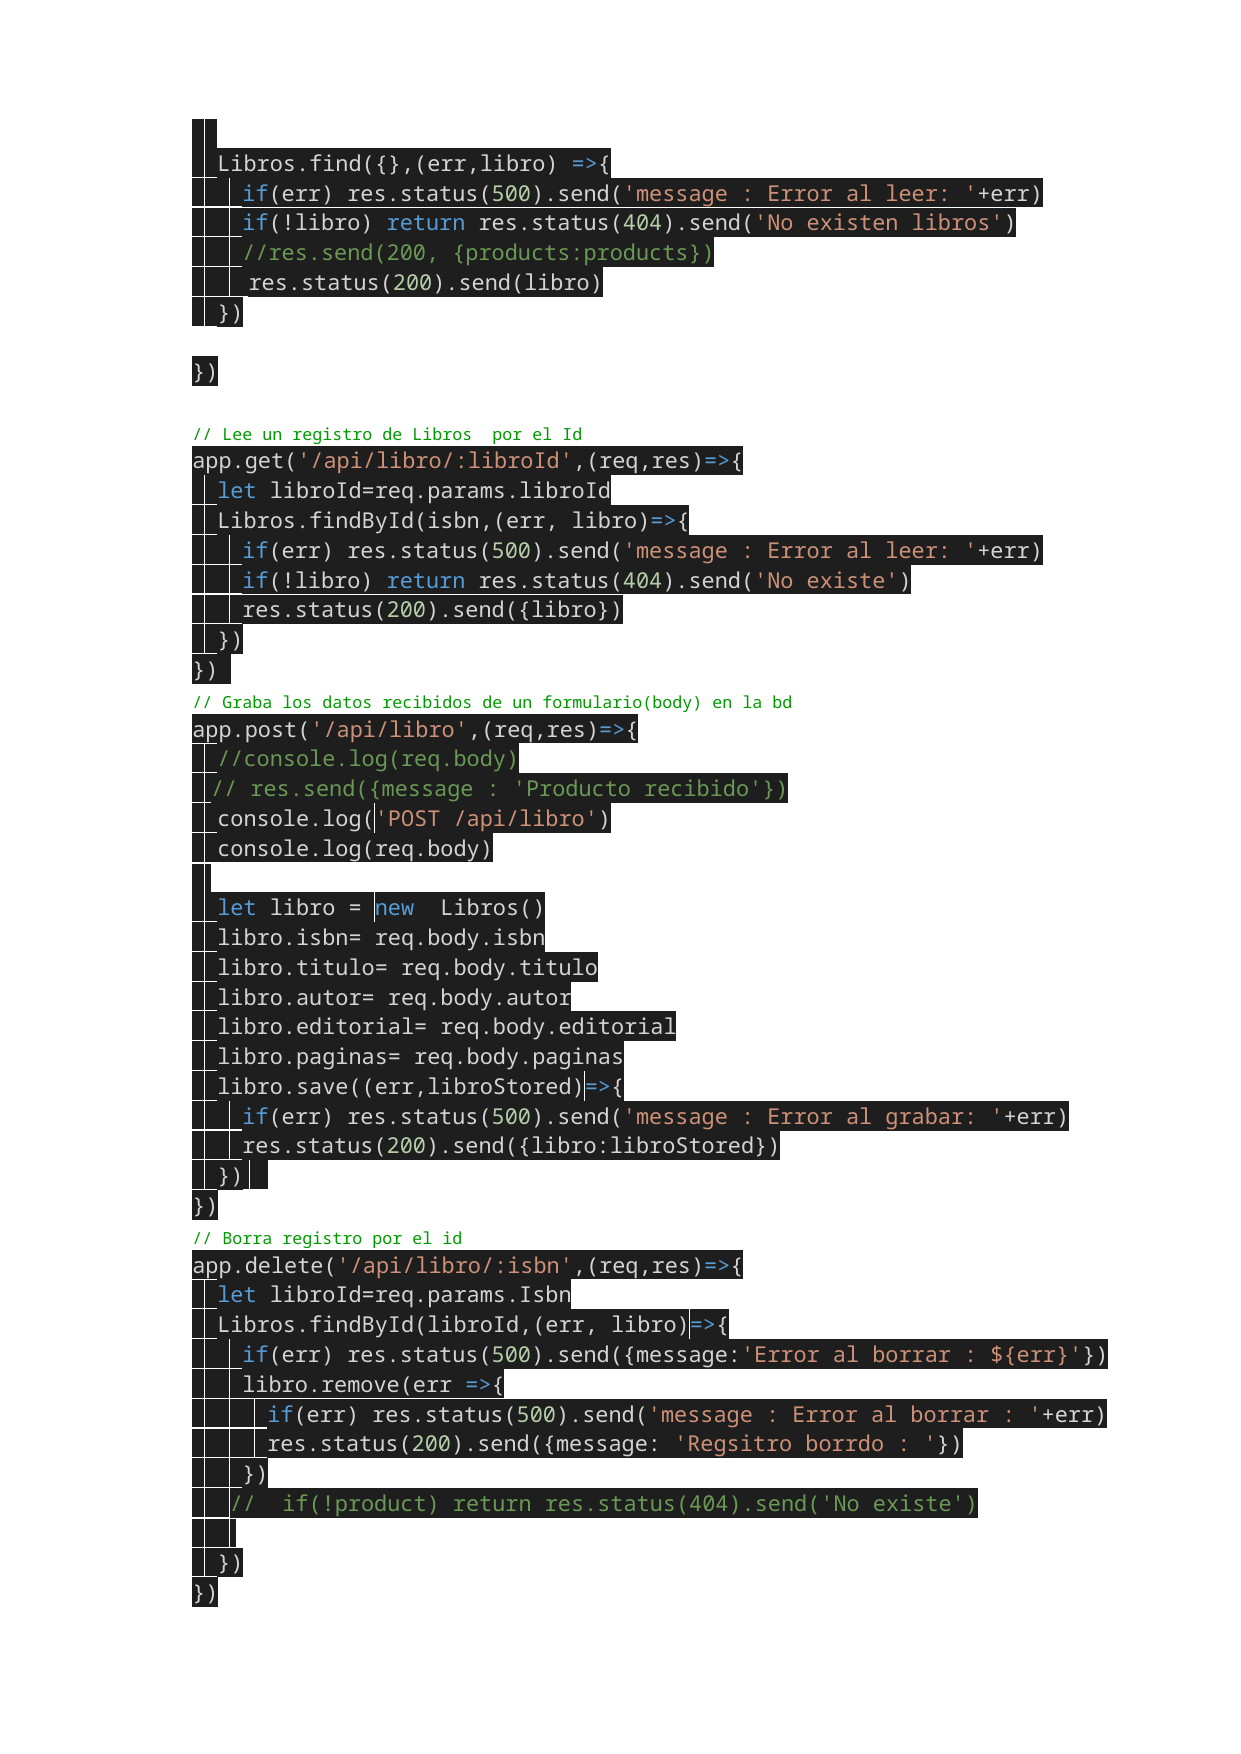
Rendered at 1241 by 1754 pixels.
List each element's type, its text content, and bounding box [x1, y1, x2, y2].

text libro.remove(err =>{ [192, 1369, 1122, 1398]
text res.status(200).send({libro}) [192, 594, 1122, 624]
text }) [192, 297, 1122, 327]
text //res.send(200, {products:products}) [192, 237, 1122, 267]
text libro.titulo= req.body.titulo [192, 952, 1122, 982]
text Libros.find({},(err,libro) =>{ [192, 148, 1122, 178]
text }) [192, 356, 1122, 386]
text app.post('/api/libro',(req,res)=>{ [192, 713, 1122, 743]
text // if(!product) return res.status(404).send('No existe') [192, 1488, 1122, 1518]
text Libros.findById(isbn,(err, libro)=>{ [192, 505, 1122, 535]
text if(err) res.status(500).send('message : Error al leer: '+err) [192, 178, 1122, 207]
text libro.save((err,libroStored)=>{ [192, 1071, 1122, 1101]
text libro.isbn= req.body.isbn [192, 922, 1122, 952]
text console.log('POST /api/libro') [192, 803, 1122, 833]
text let libroId=req.params.libroId [192, 475, 1122, 505]
text let libro = new Libros() [192, 892, 1122, 922]
text res.status(200).send({message: 'Regsitro borrdo : '}) [192, 1428, 1122, 1458]
text console.log(req.body) [192, 833, 1122, 862]
text res.status(200).send({libro:libroStored}) [192, 1131, 1122, 1160]
text }) [192, 1577, 1122, 1607]
text }) [192, 1190, 1122, 1220]
text if(err) res.status(500).send('message : Error al leer: '+err) [192, 535, 1122, 565]
text }) [192, 654, 1122, 684]
text if(!libro) return res.status(404).send('No existen libros') [192, 207, 1122, 237]
text let libroId=req.params.Isbn [192, 1279, 1122, 1309]
text if(err) res.status(500).send({message:'Error al borrar : ${err}'}) [192, 1339, 1122, 1369]
text }) [192, 1547, 1122, 1577]
text //console.log(req.body) [192, 743, 1122, 773]
text app.get('/api/libro/:libroId',(req,res)=>{ [192, 446, 1122, 475]
text if(err) res.status(500).send('message : Error al borrar : '+err) [192, 1398, 1122, 1428]
text if(!libro) return res.status(404).send('No existe') [192, 565, 1122, 594]
text libro.autor= req.body.autor [192, 982, 1122, 1011]
text if(err) res.status(500).send('message : Error al grabar: '+err) [192, 1101, 1122, 1131]
text }) [192, 624, 1122, 654]
text }) [192, 1458, 1122, 1488]
text // Lee un registro de Libros por el Id [192, 416, 1122, 446]
text Libros.findById(libroId,(err, libro)=>{ [192, 1309, 1122, 1339]
text // res.send({message : 'Producto recibido'}) [192, 773, 1122, 803]
text res.status(200).send(libro) [192, 267, 1122, 297]
text libro.editorial= req.body.editorial [192, 1011, 1122, 1041]
text libro.paginas= req.body.paginas [192, 1041, 1122, 1071]
text app.delete('/api/libro/:isbn',(req,res)=>{ [192, 1249, 1122, 1279]
text // Graba los datos recibidos de un formulario(body) en la bd [192, 684, 1122, 713]
text // Borra registro por el id [192, 1220, 1122, 1249]
text }) [192, 1160, 1122, 1190]
